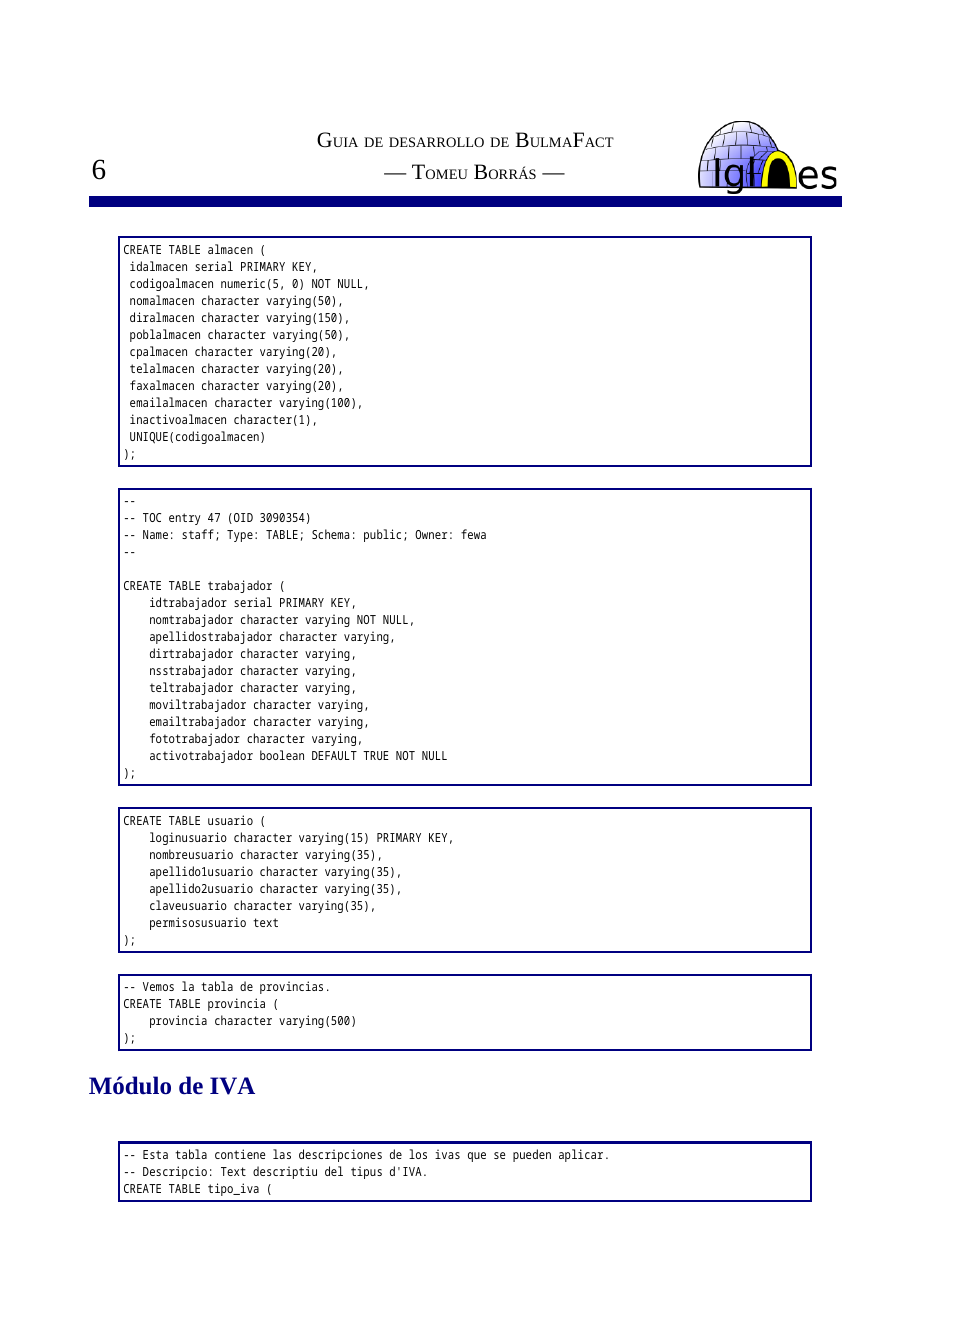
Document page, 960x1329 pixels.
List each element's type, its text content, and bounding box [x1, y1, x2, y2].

text CREATE TABLE trabajador ( [120, 572, 810, 589]
text Módulo de IVA [88, 1072, 842, 1100]
text activotrabajador boolean DEFAULT TRUE NOT NULL [120, 742, 810, 759]
text emailalmacen character varying(100), [120, 389, 810, 406]
text loginusuario character varying(15) PRIMARY KEY, [120, 824, 810, 841]
text CREATE TABLE tipo_iva ( [120, 1175, 810, 1200]
text nombreusuario character varying(35), [120, 841, 810, 858]
text apellido1usuario character varying(35), [120, 858, 810, 875]
text CREATE TABLE usuario ( [120, 809, 810, 824]
text apellido2usuario character varying(35), [120, 875, 810, 892]
text moviltrabajador character varying, [120, 691, 810, 708]
picture [698, 121, 837, 194]
text nomtrabajador character varying NOT NULL, [120, 606, 810, 623]
text inactivoalmacen character(1), [120, 406, 810, 423]
text ); [120, 926, 810, 951]
text nsstrabajador character varying, [120, 657, 810, 674]
text nomalmacen character varying(50), [120, 287, 810, 304]
text -- [120, 538, 810, 561]
text -- [120, 490, 810, 504]
text cpalmacen character varying(20), [120, 338, 810, 355]
text -- Descripcio: Text descriptiu del tipus d'IVA. [120, 1158, 810, 1175]
text diralmacen character varying(150), [120, 304, 810, 321]
text poblalmacen character varying(50), [120, 321, 810, 338]
text ); [120, 759, 810, 784]
text -- Vemos la tabla de provincias. [120, 976, 810, 991]
text permisosusuario text [120, 909, 810, 926]
text -- TOC entry 47 (OID 3090354) [120, 504, 810, 522]
text fototrabajador character varying, [120, 725, 810, 742]
text faxalmacen character varying(20), [120, 372, 810, 389]
text claveusuario character varying(35), [120, 892, 810, 909]
text codigoalmacen numeric(5, 0) NOT NULL, [120, 270, 810, 287]
text idalmacen serial PRIMARY KEY, [120, 253, 810, 270]
text idtrabajador serial PRIMARY KEY, [120, 589, 810, 606]
text telalmacen character varying(20), [120, 355, 810, 372]
text UNIQUE(codigoalmacen) [120, 423, 810, 440]
text CREATE TABLE almacen ( [120, 238, 810, 253]
text dirtrabajador character varying, [120, 640, 810, 657]
text CREATE TABLE provincia ( [120, 991, 810, 1007]
text ); [120, 440, 810, 465]
text apellidostrabajador character varying, [120, 623, 810, 640]
text teltrabajador character varying, [120, 674, 810, 691]
text -- Esta tabla contiene las descripciones de los ivas que se pueden aplicar. [120, 1144, 810, 1158]
text provincia character varying(500) [120, 1007, 810, 1024]
text ); [120, 1024, 810, 1049]
text -- Name: staff; Type: TABLE; Schema: public; Owner: fewa [120, 522, 810, 538]
text emailtrabajador character varying, [120, 708, 810, 725]
